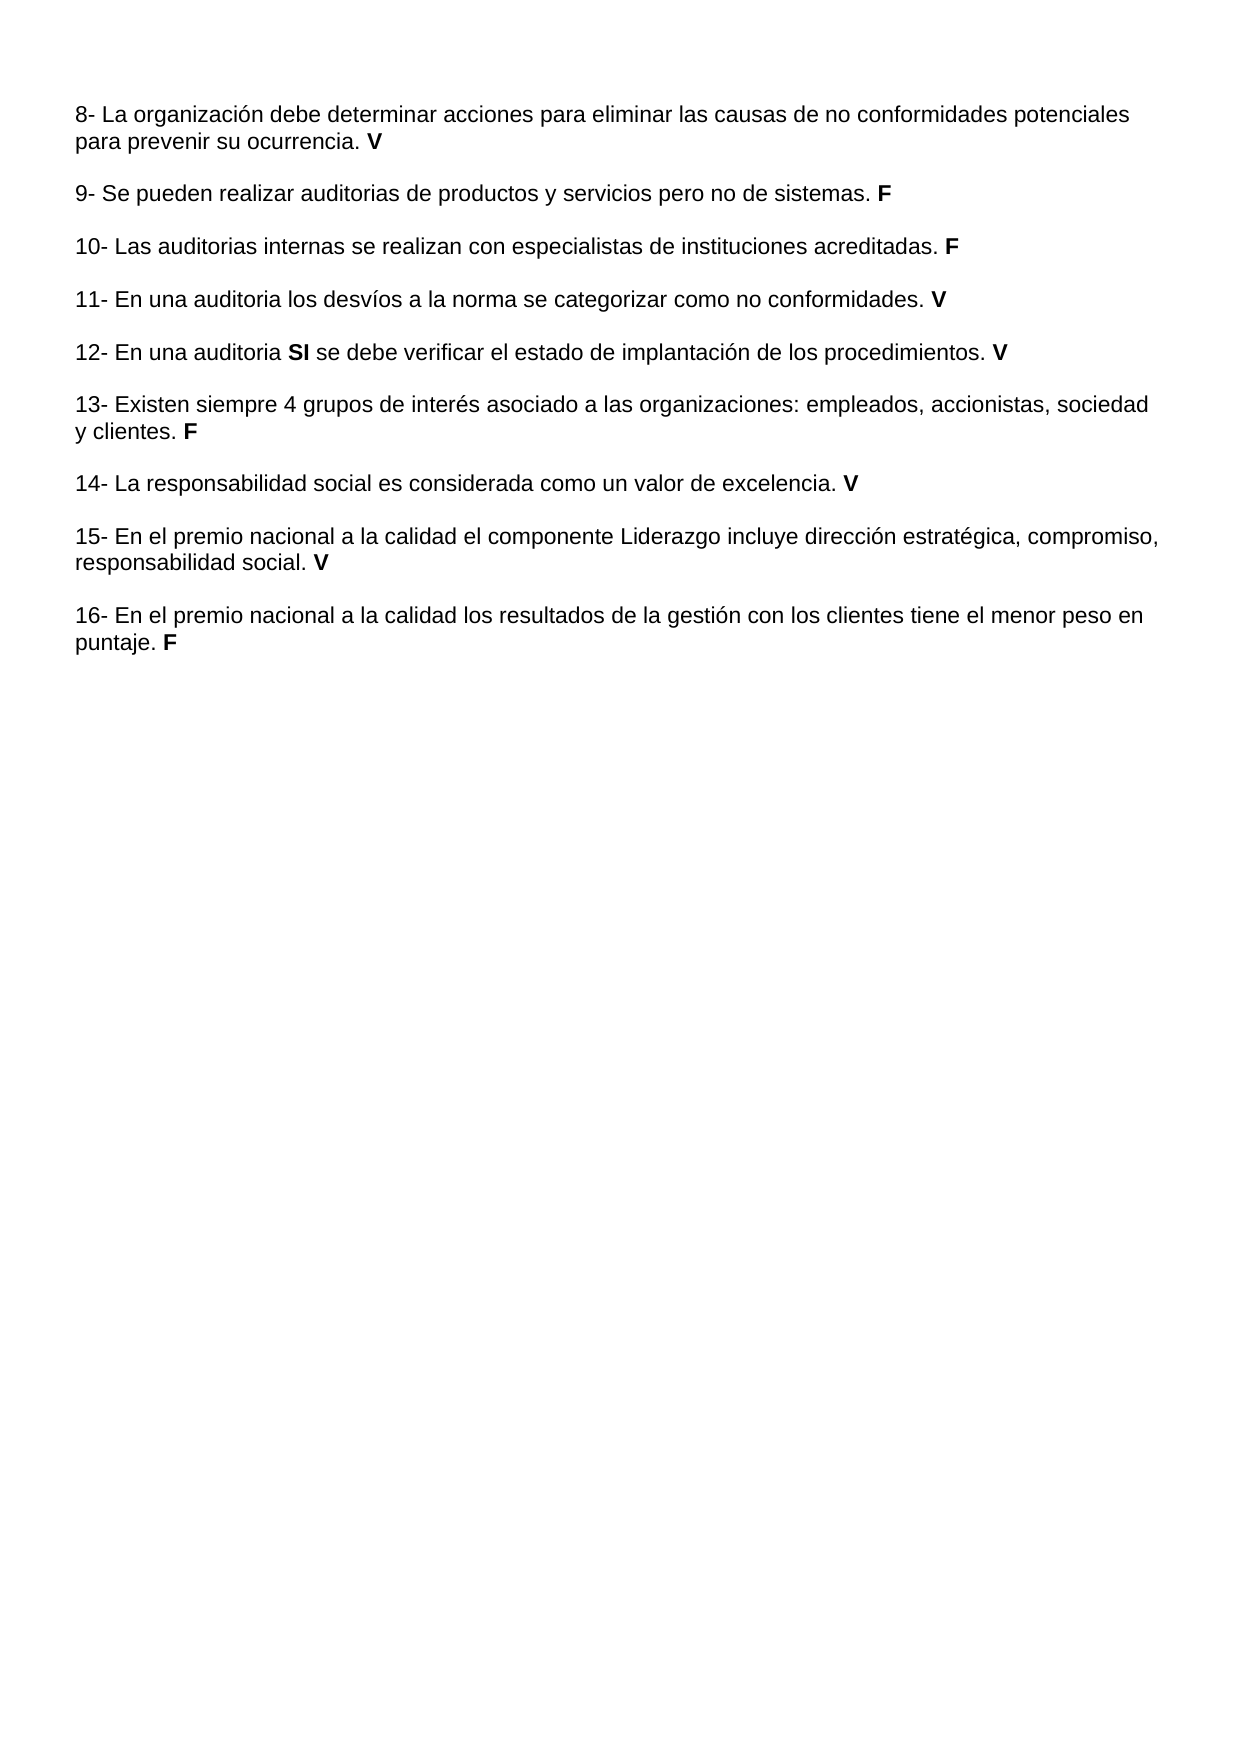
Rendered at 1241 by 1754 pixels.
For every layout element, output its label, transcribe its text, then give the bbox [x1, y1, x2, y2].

text 16- En el premio nacional a la calidad los resultados de la gestión con los clientes tiene el menor peso en puntaje. F [75, 602, 1165, 655]
text 11- En una auditoria los desvíos a la norma se categorizar como no conformidades. V [75, 286, 1165, 312]
text 13- Existen siempre 4 grupos de interés asociado a las organizaciones: empleados, accionistas, sociedad y clientes. F [75, 391, 1165, 444]
text 10- Las auditorias internas se realizan con especialistas de instituciones acreditadas. F [75, 233, 1165, 259]
text 9- Se pueden realizar auditorias de productos y servicios pero no de sistemas. F [75, 180, 1165, 207]
text 8- La organización debe determinar acciones para eliminar las causas de no conformidades potenciales para prevenir su ocurrencia. V [75, 101, 1165, 154]
text 15- En el premio nacional a la calidad el componente Liderazgo incluye dirección estratégica, compromiso, responsabilidad social. V [75, 523, 1165, 576]
text 12- En una auditoria SI se debe verificar el estado de implantación de los procedimientos. V [75, 338, 1165, 365]
text 14- La responsabilidad social es considerada como un valor de excelencia. V [75, 470, 1165, 497]
